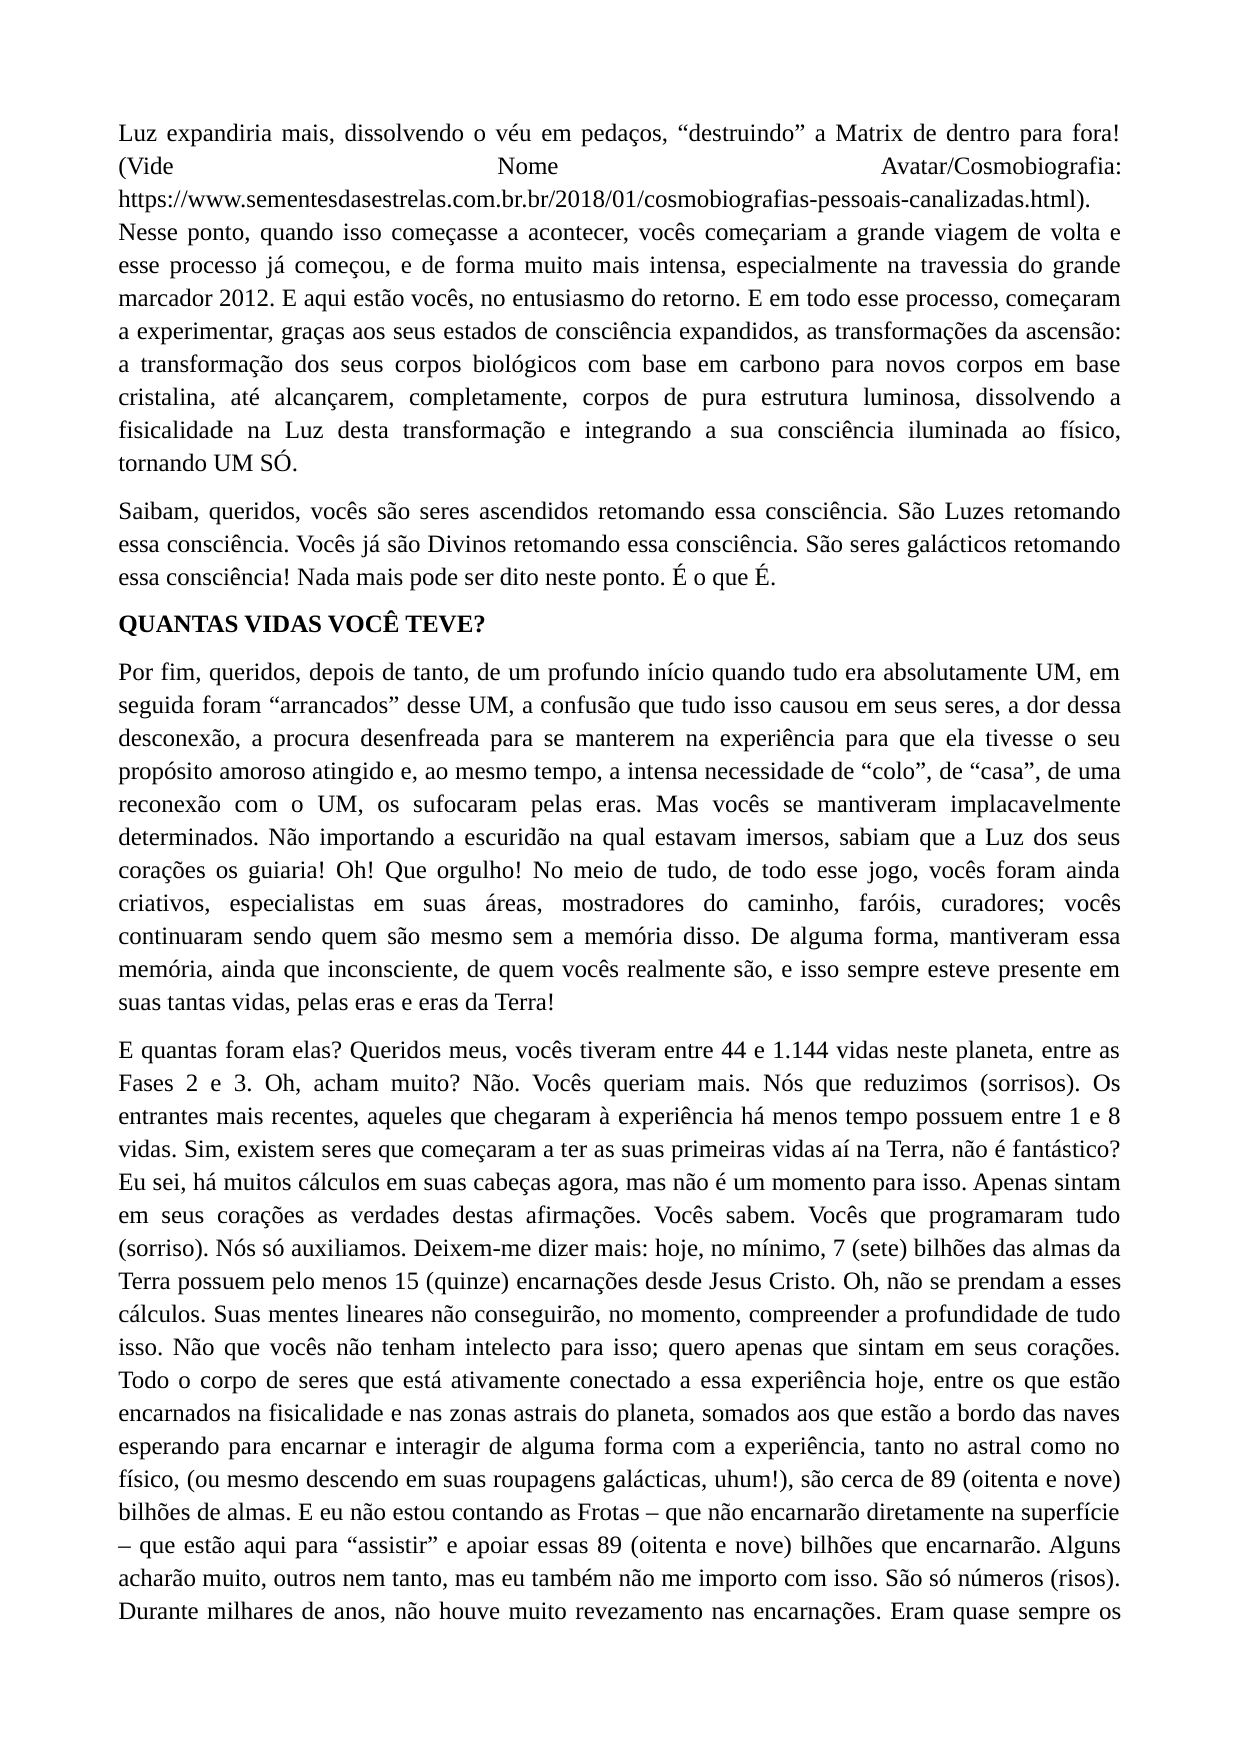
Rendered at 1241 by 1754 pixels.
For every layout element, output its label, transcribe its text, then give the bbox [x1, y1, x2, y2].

text Luz expandiria mais, dissolvendo o véu em pedaços, “destruindo” a Matrix de dentro para fora! (Vide Nome Avatar/Cosmobiografia: https://www.sementesdasestrelas.com.br.br/2018/01/cosmobiografias-pessoais-canalizadas.html). Nesse ponto, quando isso começasse a acontecer, vocês começariam a grande viagem de volta e esse processo já começou, e de forma muito mais intensa, especialmente na travessia do grande marcador 2012. E aqui estão vocês, no entusiasmo do retorno. E em todo esse processo, começaram a experimentar, graças aos seus estados de consciência expandidos, as transformações da ascensão: a transformação dos seus corpos biológicos com base em carbono para novos corpos em base cristalina, até alcançarem, completamente, corpos de pura estrutura luminosa, dissolvendo a fisicalidade na Luz desta transformação e integrando a sua consciência iluminada ao físico, tornando UM SÓ. [118, 118, 1122, 477]
text Por fim, queridos, depois de tanto, de um profundo início quando tudo era absolutamente UM, em seguida foram “arrancados” desse UM, a confusão que tudo isso causou em seus seres, a dor dessa desconexão, a procura desenfreada para se manterem na experiência para que ela tivesse o seu propósito amoroso atingido e, ao mesmo tempo, a intensa necessidade de “colo”, de “casa”, de uma reconexão com o UM, os sufocaram pelas eras. Mas vocês se mantiveram implacavelmente determinados. Não importando a escuridão na qual estavam imersos, sabiam que a Luz dos seus corações os guiaria! Oh! Que orgulho! No meio de tudo, de todo esse jogo, vocês foram ainda criativos, especialistas em suas áreas, mostradores do caminho, faróis, curadores; vocês continuaram sendo quem são mesmo sem a memória disso. De alguma forma, mantiveram essa memória, ainda que inconsciente, de quem vocês realmente são, e isso sempre esteve presente em suas tantas vidas, pelas eras e eras da Terra! [118, 657, 1122, 1016]
text E quantas foram elas? Queridos meus, vocês tiveram entre 44 e 1.144 vidas neste planeta, entre as Fases 2 e 3. Oh, acham muito? Não. Vocês queriam mais. Nós que reduzimos (sorrisos). Os entrantes mais recentes, aqueles que chegaram à experiência há menos tempo possuem entre 1 e 8 vidas. Sim, existem seres que começaram a ter as suas primeiras vidas aí na Terra, não é fantástico? Eu sei, há muitos cálculos em suas cabeças agora, mas não é um momento para isso. Apenas sintam em seus corações as verdades destas afirmações. Vocês sabem. Vocês que programaram tudo (sorriso). Nós só auxiliamos. Deixem-me dizer mais: hoje, no mínimo, 7 (sete) bilhões das almas da Terra possuem pelo menos 15 (quinze) encarnações desde Jesus Cristo. Oh, não se prendam a esses cálculos. Suas mentes lineares não conseguirão, no momento, compreender a profundidade de tudo isso. Não que vocês não tenham intelecto para isso; quero apenas que sintam em seus corações. Todo o corpo de seres que está ativamente conectado a essa experiência hoje, entre os que estão encarnados na fisicalidade e nas zonas astrais do planeta, somados aos que estão a bordo das naves esperando para encarnar e interagir de alguma forma com a experiência, tanto no astral como no físico, (ou mesmo descendo em suas roupagens galácticas, uhum!), são cerca de 89 (oitenta e nove) bilhões de almas. E eu não estou contando as Frotas – que não encarnarão diretamente na superfície – que estão aqui para “assistir” e apoiar essas 89 (oitenta e nove) bilhões que encarnarão. Alguns acharão muito, outros nem tanto, mas eu também não me importo com isso. São só números (risos). Durante milhares de anos, não houve muito revezamento nas encarnações. Eram quase sempre os [118, 1035, 1122, 1625]
text Saibam, queridos, vocês são seres ascendidos retomando essa consciência. São Luzes retomando essa consciência. Vocês já são Divinos retomando essa consciência. São seres galácticos retomando essa consciência! Nada mais pode ser dito neste ponto. É o que É. [118, 496, 1122, 591]
text QUANTAS VIDAS VOCÊ TEVE? [118, 609, 1122, 638]
